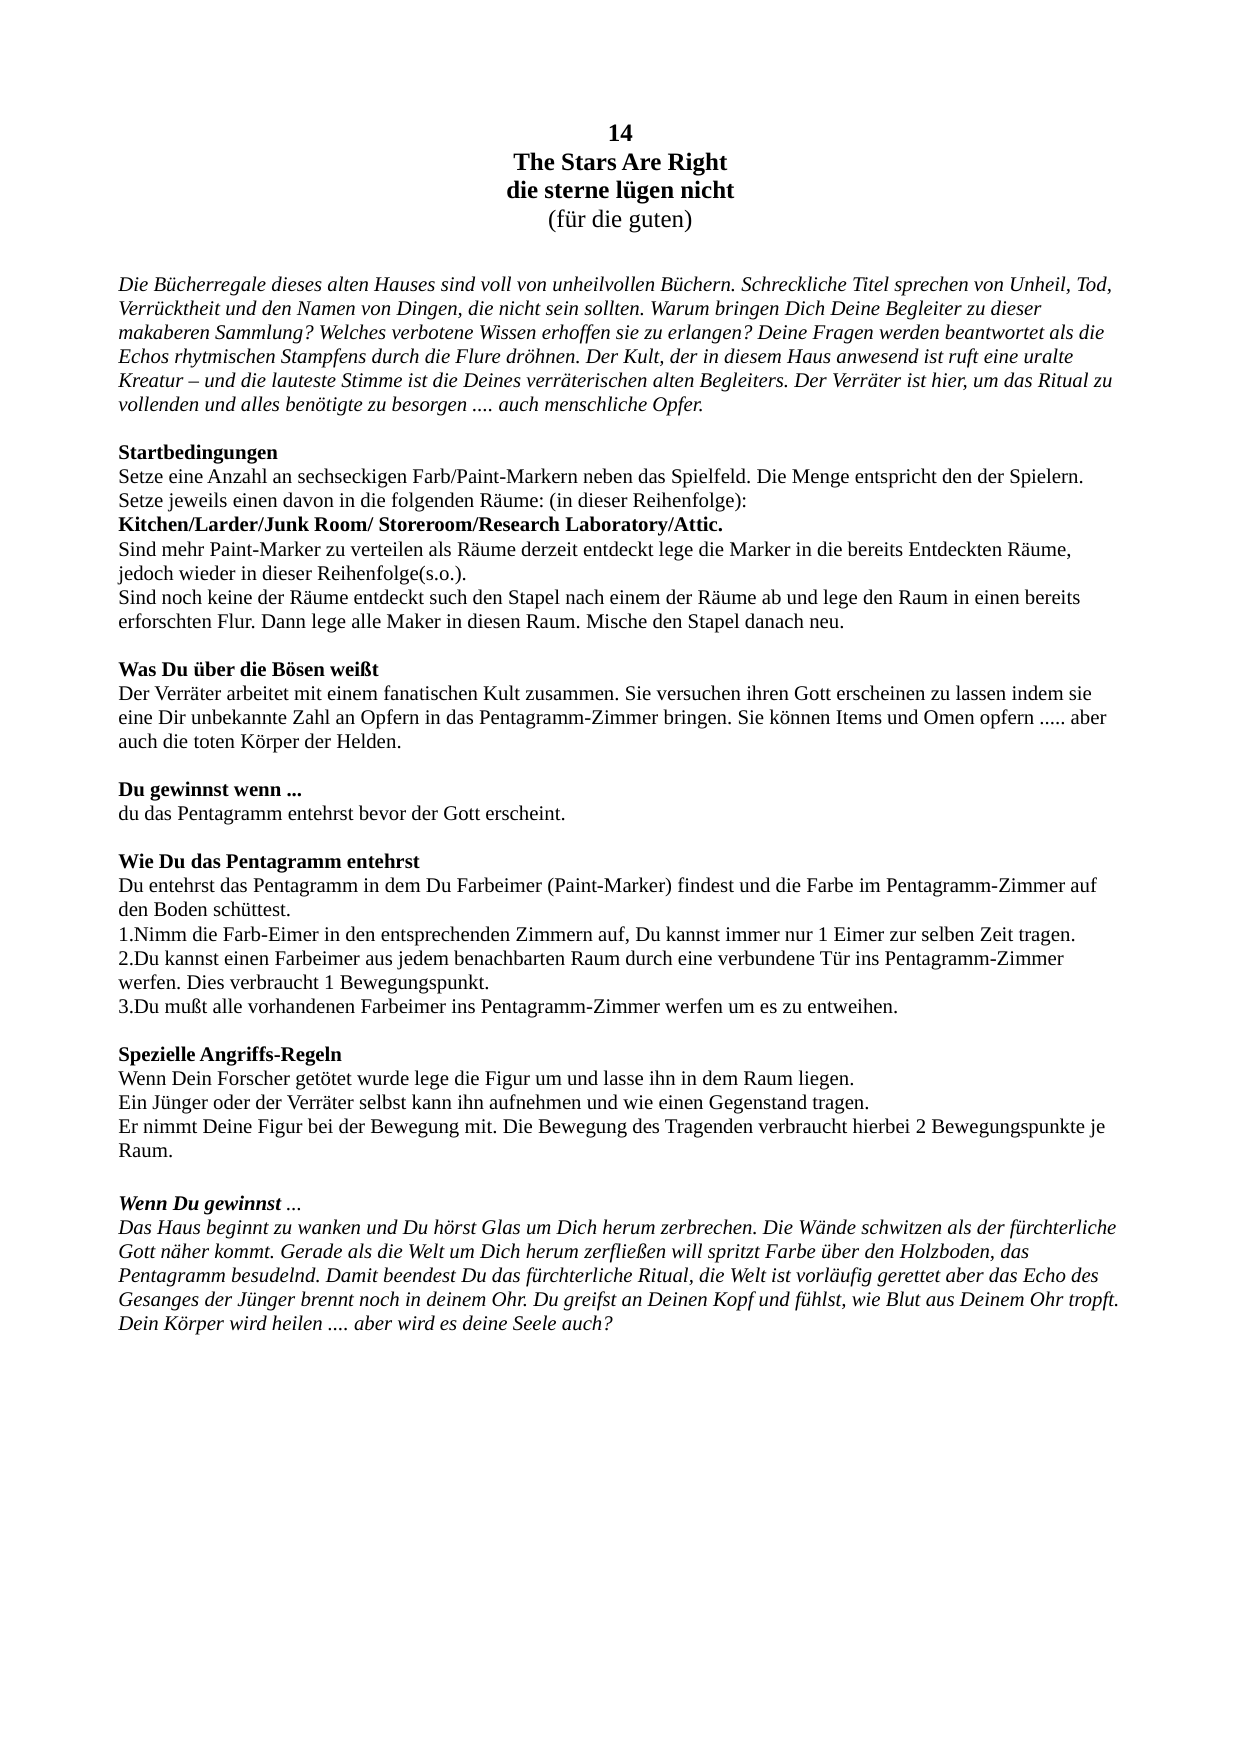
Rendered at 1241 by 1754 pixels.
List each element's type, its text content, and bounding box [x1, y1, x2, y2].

list 3.Du mußt alle vorhandenen Farbeimer ins Pentagramm-Zimmer werfen um es zu entweihen. [118, 994, 1122, 1018]
text die sterne lügen nicht [118, 176, 1122, 204]
text Er nimmt Deine Figur bei der Bewegung mit. Die Bewegung des Tragenden verbraucht hierbei 2 Bewegungspunkte je Raum. [118, 1114, 1122, 1162]
subtitle Wie Du das Pentagramm entehrst [118, 849, 1122, 873]
text Kitchen/Larder/Junk Room/ Storeroom/Research Laboratory/Attic. [118, 512, 1122, 536]
subtitle Startbedingungen [118, 440, 1122, 464]
text du das Pentagramm entehrst bevor der Gott erscheint. [118, 801, 1122, 825]
list 2.Du kannst einen Farbeimer aus jedem benachbarten Raum durch eine verbundene Tür ins Pentagramm-Zimmer werfen. Dies verbraucht 1 Bewegungspunkt. [118, 946, 1122, 994]
text Die Bücherregale dieses alten Hauses sind voll von unheilvollen Büchern. Schreckliche Titel sprechen von Unheil, Tod, Verrücktheit und den Namen von Dingen, die nicht sein sollten. Warum bringen Dich Deine Begleiter zu dieser makaberen Sammlung? Welches verbotene Wissen erhoffen sie zu erlangen? Deine Fragen werden beantwortet als die Echos rhytmischen Stampfens durch die Flure dröhnen. Der Kult, der in diesem Haus anwesend ist ruft eine uralte Kreatur – und die lauteste Stimme ist die Deines verräterischen alten Begleiters. Der Verräter ist hier, um das Ritual zu vollenden und alles benötigte zu besorgen .... auch menschliche Opfer. [118, 272, 1122, 416]
text Wenn Dein Forscher getötet wurde lege die Figur um und lasse ihn in dem Raum liegen. [118, 1066, 1122, 1090]
text (für die guten) [118, 204, 1122, 233]
text Du entehrst das Pentagramm in dem Du Farbeimer (Paint-Marker) findest und die Farbe im Pentagramm-Zimmer auf den Boden schüttest. [118, 873, 1122, 921]
text Sind noch keine der Räume entdeckt such den Stapel nach einem der Räume ab und lege den Raum in einen bereits erforschten Flur. Dann lege alle Maker in diesen Raum. Mische den Stapel danach neu. [118, 584, 1122, 633]
subtitle Was Du über die Bösen weißt [118, 657, 1122, 681]
list 1.Nimm die Farb-Eimer in den entsprechenden Zimmern auf, Du kannst immer nur 1 Eimer zur selben Zeit tragen. [118, 921, 1122, 946]
text Sind mehr Paint-Marker zu verteilen als Räume derzeit entdeckt lege die Marker in die bereits Entdeckten Räume, jedoch wieder in dieser Reihenfolge(s.o.). [118, 536, 1122, 584]
text The Stars Are Right [118, 147, 1122, 176]
subtitle Spezielle Angriffs-Regeln [118, 1042, 1122, 1066]
text 14 [118, 118, 1122, 147]
text Wenn Du gewinnst ... [118, 1191, 1122, 1215]
text Das Haus beginnt zu wanken und Du hörst Glas um Dich herum zerbrechen. Die Wände schwitzen als der fürchterliche Gott näher kommt. Gerade als die Welt um Dich herum zerfließen will spritzt Farbe über den Holzboden, das Pentagramm besudelnd. Damit beendest Du das fürchterliche Ritual, die Welt ist vorläufig gerettet aber das Echo des Gesanges der Jünger brennt noch in deinem Ohr. Du greifst an Deinen Kopf und fühlst, wie Blut aus Deinem Ohr tropft. Dein Körper wird heilen .... aber wird es deine Seele auch? [118, 1215, 1122, 1335]
text Der Verräter arbeitet mit einem fanatischen Kult zusammen. Sie versuchen ihren Gott erscheinen zu lassen indem sie eine Dir unbekannte Zahl an Opfern in das Pentagramm-Zimmer bringen. Sie können Items und Omen opfern ..... aber auch die toten Körper der Helden. [118, 681, 1122, 753]
text Setze eine Anzahl an sechseckigen Farb/Paint-Markern neben das Spielfeld. Die Menge entspricht den der Spielern. Setze jeweils einen davon in die folgenden Räume: (in dieser Reihenfolge): [118, 464, 1122, 512]
text Du gewinnst wenn ... [118, 777, 1122, 801]
text Ein Jünger oder der Verräter selbst kann ihn aufnehmen und wie einen Gegenstand tragen. [118, 1090, 1122, 1114]
